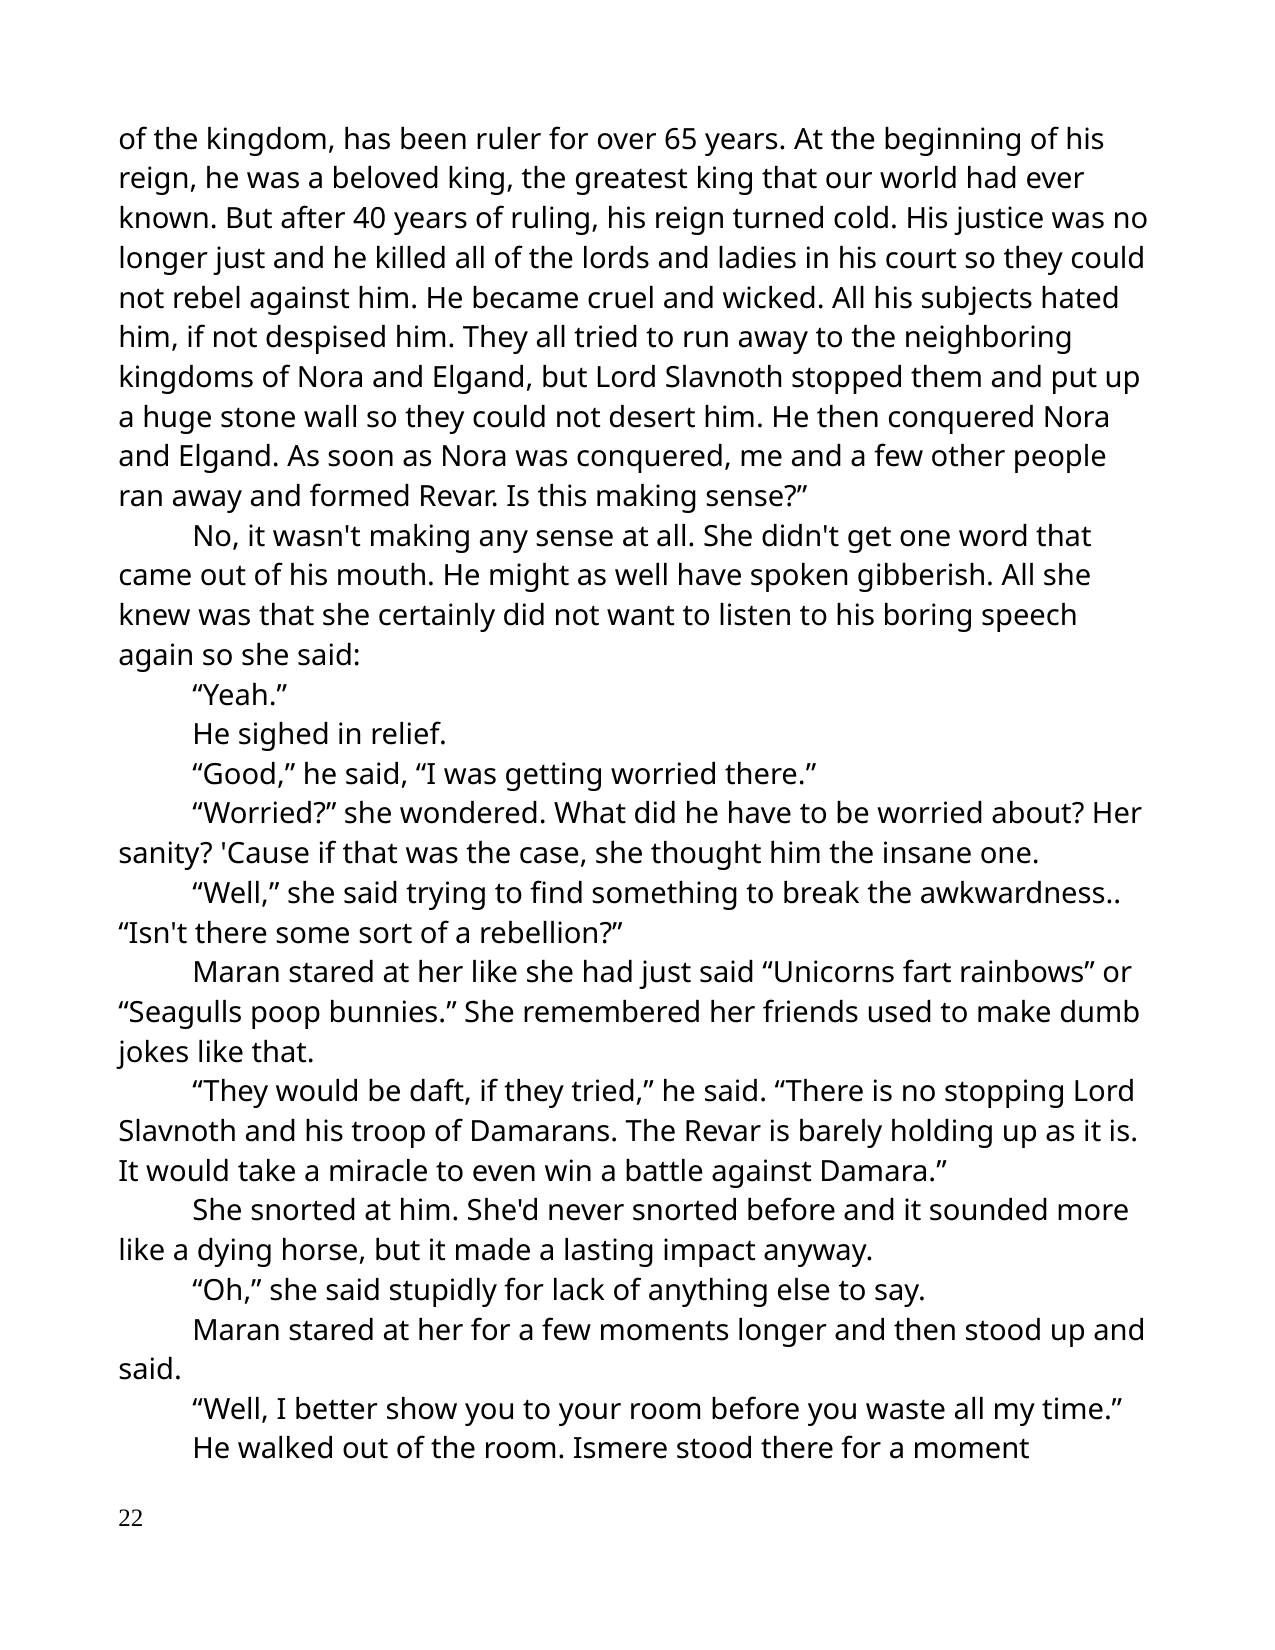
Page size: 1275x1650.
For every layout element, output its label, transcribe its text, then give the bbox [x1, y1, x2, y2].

text No, it wasn't making any sense at all. She didn't get one word that came out of his mouth. He might as well have spoken gibberish. All she knew was that she certainly did not want to listen to his boring speech again so she said: “Yeah.” [118, 515, 1157, 713]
text Maran stared at her like she had just said “Unicorns fart rainbows” or “Seagulls poop bunnies.” She remembered her friends used to make dumb jokes like that. [118, 952, 1157, 1071]
text “Well, I better show you to your room before you waste all my time.” [118, 1388, 1157, 1428]
text He walked out of the room. Ismere stood there for a moment [118, 1428, 1157, 1467]
text Maran stared at her for a few moments longer and then stood up and said. [118, 1309, 1157, 1388]
text “They would be daft, if they tried,” he said. “There is no stopping Lord Slavnoth and his troop of Damarans. The Revar is barely holding up as it is. It would take a miracle to even win a battle against Damara.” [118, 1071, 1157, 1190]
text He sighed in relief. [118, 713, 1157, 753]
text of the kingdom, has been ruler for over 65 years. At the beginning of his reign, he was a beloved king, the greatest king that our world had ever known. But after 40 years of ruling, his reign turned cold. His justice was no longer just and he killed all of the lords and ladies in his court so they could not rebel against him. He became cruel and wicked. All his subjects hated him, if not despised him. They all tried to run away to the neighboring kingdoms of Nora and Elgand, but Lord Slavnoth stopped them and put up a huge stone wall so they could not desert him. He then conquered Nora and Elgand. As soon as Nora was conquered, me and a few other people ran away and formed Revar. Is this making sense?” [118, 118, 1157, 515]
text “Worried?” she wondered. What did he have to be worried about? Her sanity? 'Cause if that was the case, she thought him the insane one. [118, 793, 1157, 872]
text “Oh,” she said stupidly for lack of anything else to say. [118, 1269, 1157, 1309]
text She snorted at him. She'd never snorted before and it sounded more like a dying horse, but it made a lasting impact anyway. [118, 1190, 1157, 1269]
text “Well,” she said trying to find something to break the awkwardness.. “Isn't there some sort of a rebellion?” [118, 872, 1157, 952]
text “Good,” he said, “I was getting worried there.” [118, 753, 1157, 793]
